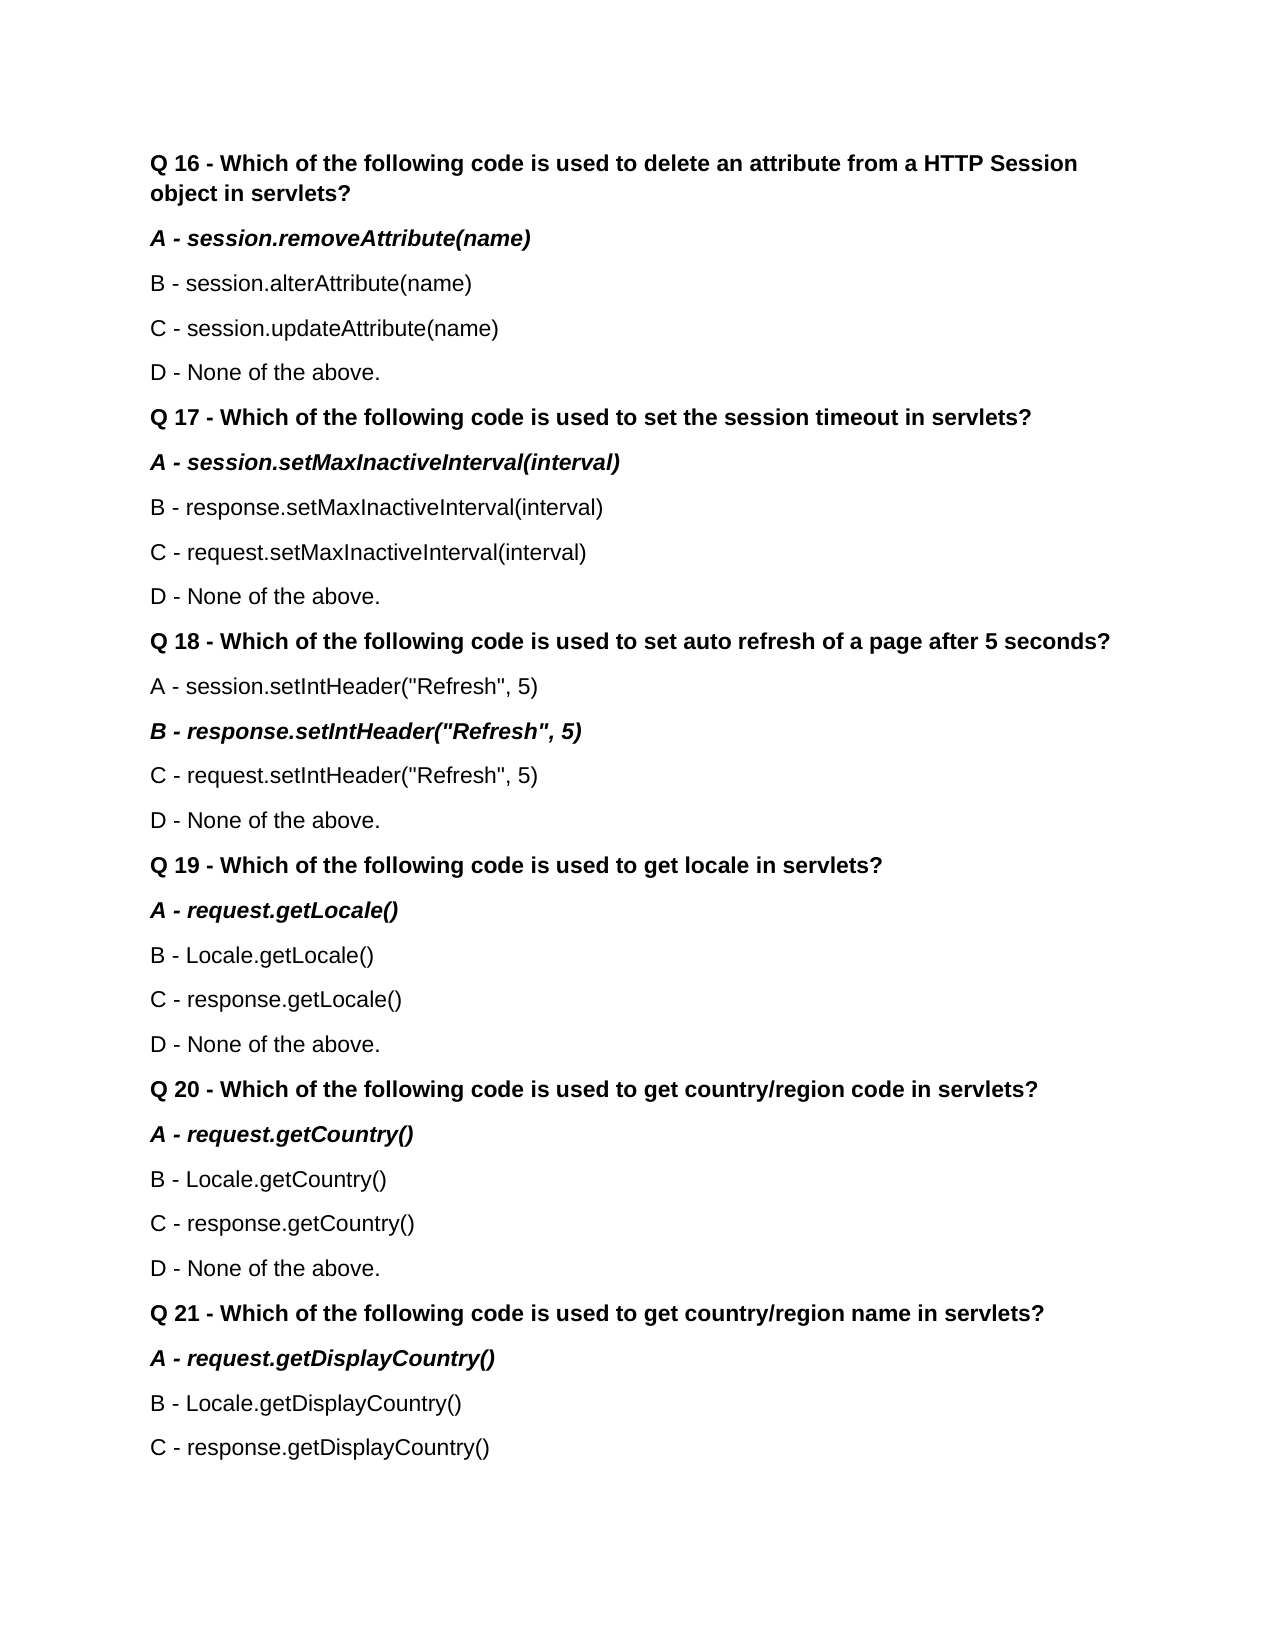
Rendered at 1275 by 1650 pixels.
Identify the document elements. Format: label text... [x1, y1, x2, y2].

text Q 21 - Which of the following code is used to get country/region name in servlets? [150, 1300, 1125, 1326]
text B - response.setMaxInactiveInterval(interval) [150, 494, 1125, 520]
text D - None of the above. [150, 1255, 1125, 1282]
text D - None of the above. [150, 1031, 1125, 1058]
text Q 20 - Which of the following code is used to get country/region code in servlets? [150, 1076, 1125, 1102]
text A - request.getCountry() [150, 1121, 1125, 1147]
text A - session.removeAttribute(name) [150, 225, 1125, 251]
text Q 19 - Which of the following code is used to get locale in servlets? [150, 852, 1125, 878]
text Q 16 - Which of the following code is used to delete an attribute from a HTTP Session object in servlets? [150, 150, 1125, 207]
text C - request.setMaxInactiveInterval(interval) [150, 538, 1125, 565]
text B - session.alterAttribute(name) [150, 270, 1125, 296]
text B - Locale.getDisplayCountry() [150, 1389, 1125, 1416]
text B - Locale.getLocale() [150, 942, 1125, 968]
text Q 17 - Which of the following code is used to set the session timeout in servlets? [150, 404, 1125, 431]
text Q 18 - Which of the following code is used to set auto refresh of a page after 5 seconds? [150, 628, 1125, 654]
text D - None of the above. [150, 359, 1125, 386]
text A - session.setMaxInactiveInterval(interval) [150, 449, 1125, 475]
text D - None of the above. [150, 583, 1125, 610]
text C - session.updateAttribute(name) [150, 314, 1125, 341]
text C - response.getDisplayCountry() [150, 1434, 1125, 1461]
text A - request.getDisplayCountry() [150, 1345, 1125, 1371]
text C - request.setIntHeader("Refresh", 5) [150, 762, 1125, 789]
text B - response.setIntHeader("Refresh", 5) [150, 718, 1125, 744]
text A - session.setIntHeader("Refresh", 5) [150, 673, 1125, 699]
text C - response.getCountry() [150, 1210, 1125, 1237]
text B - Locale.getCountry() [150, 1166, 1125, 1192]
text A - request.getLocale() [150, 897, 1125, 923]
text C - response.getLocale() [150, 986, 1125, 1013]
text D - None of the above. [150, 807, 1125, 834]
